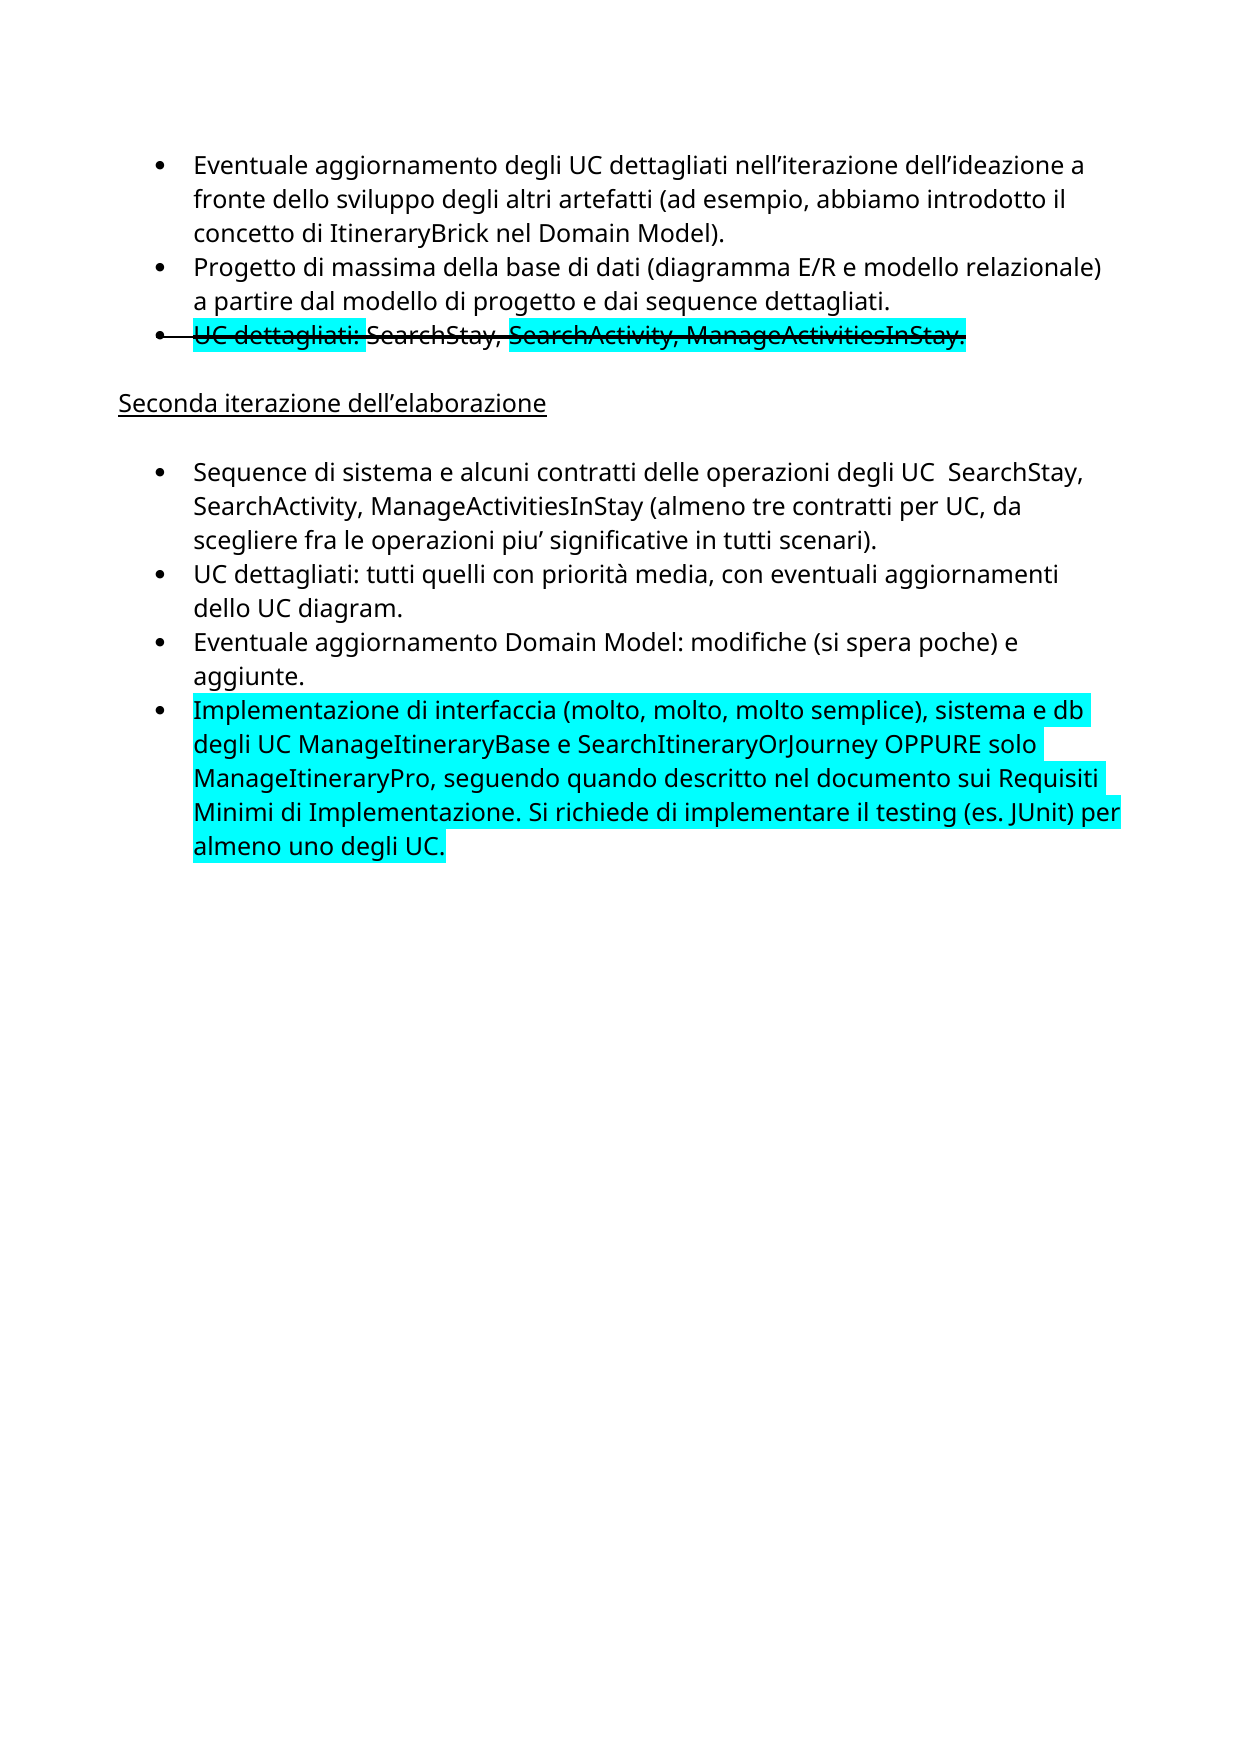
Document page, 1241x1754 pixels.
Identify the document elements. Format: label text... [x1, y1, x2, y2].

text Seconda iterazione dell’elaborazione [118, 386, 1122, 420]
list UC dettagliati: SearchStay, SearchActivity, ManageActivitiesInStay. [156, 318, 1122, 352]
list Eventuale aggiornamento degli UC dettagliati nell’iterazione dell’ideazione a fronte dello sviluppo degli altri artefatti (ad esempio, abbiamo introdotto il concetto di ItineraryBrick nel Domain Model). [156, 148, 1122, 250]
list UC dettagliati: tutti quelli con priorità media, con eventuali aggiornamenti dello UC diagram. [156, 556, 1122, 624]
list Implementazione di interfaccia (molto, molto, molto semplice), sistema e db degli UC ManageItineraryBase e SearchItineraryOrJourney OPPURE solo ManageItineraryPro, seguendo quando descritto nel documento sui Requisiti Minimi di Implementazione. Si richiede di implementare il testing (es. JUnit) per almeno uno degli UC. [156, 693, 1122, 863]
list Eventuale aggiornamento Domain Model: modifiche (si spera poche) e aggiunte. [156, 624, 1122, 693]
list Progetto di massima della base di dati (diagramma E/R e modello relazionale) a partire dal modello di progetto e dai sequence dettagliati. [156, 250, 1122, 318]
list Sequence di sistema e alcuni contratti delle operazioni degli UC SearchStay, SearchActivity, ManageActivitiesInStay (almeno tre contratti per UC, da scegliere fra le operazioni piu’ significative in tutti scenari). [156, 454, 1122, 556]
